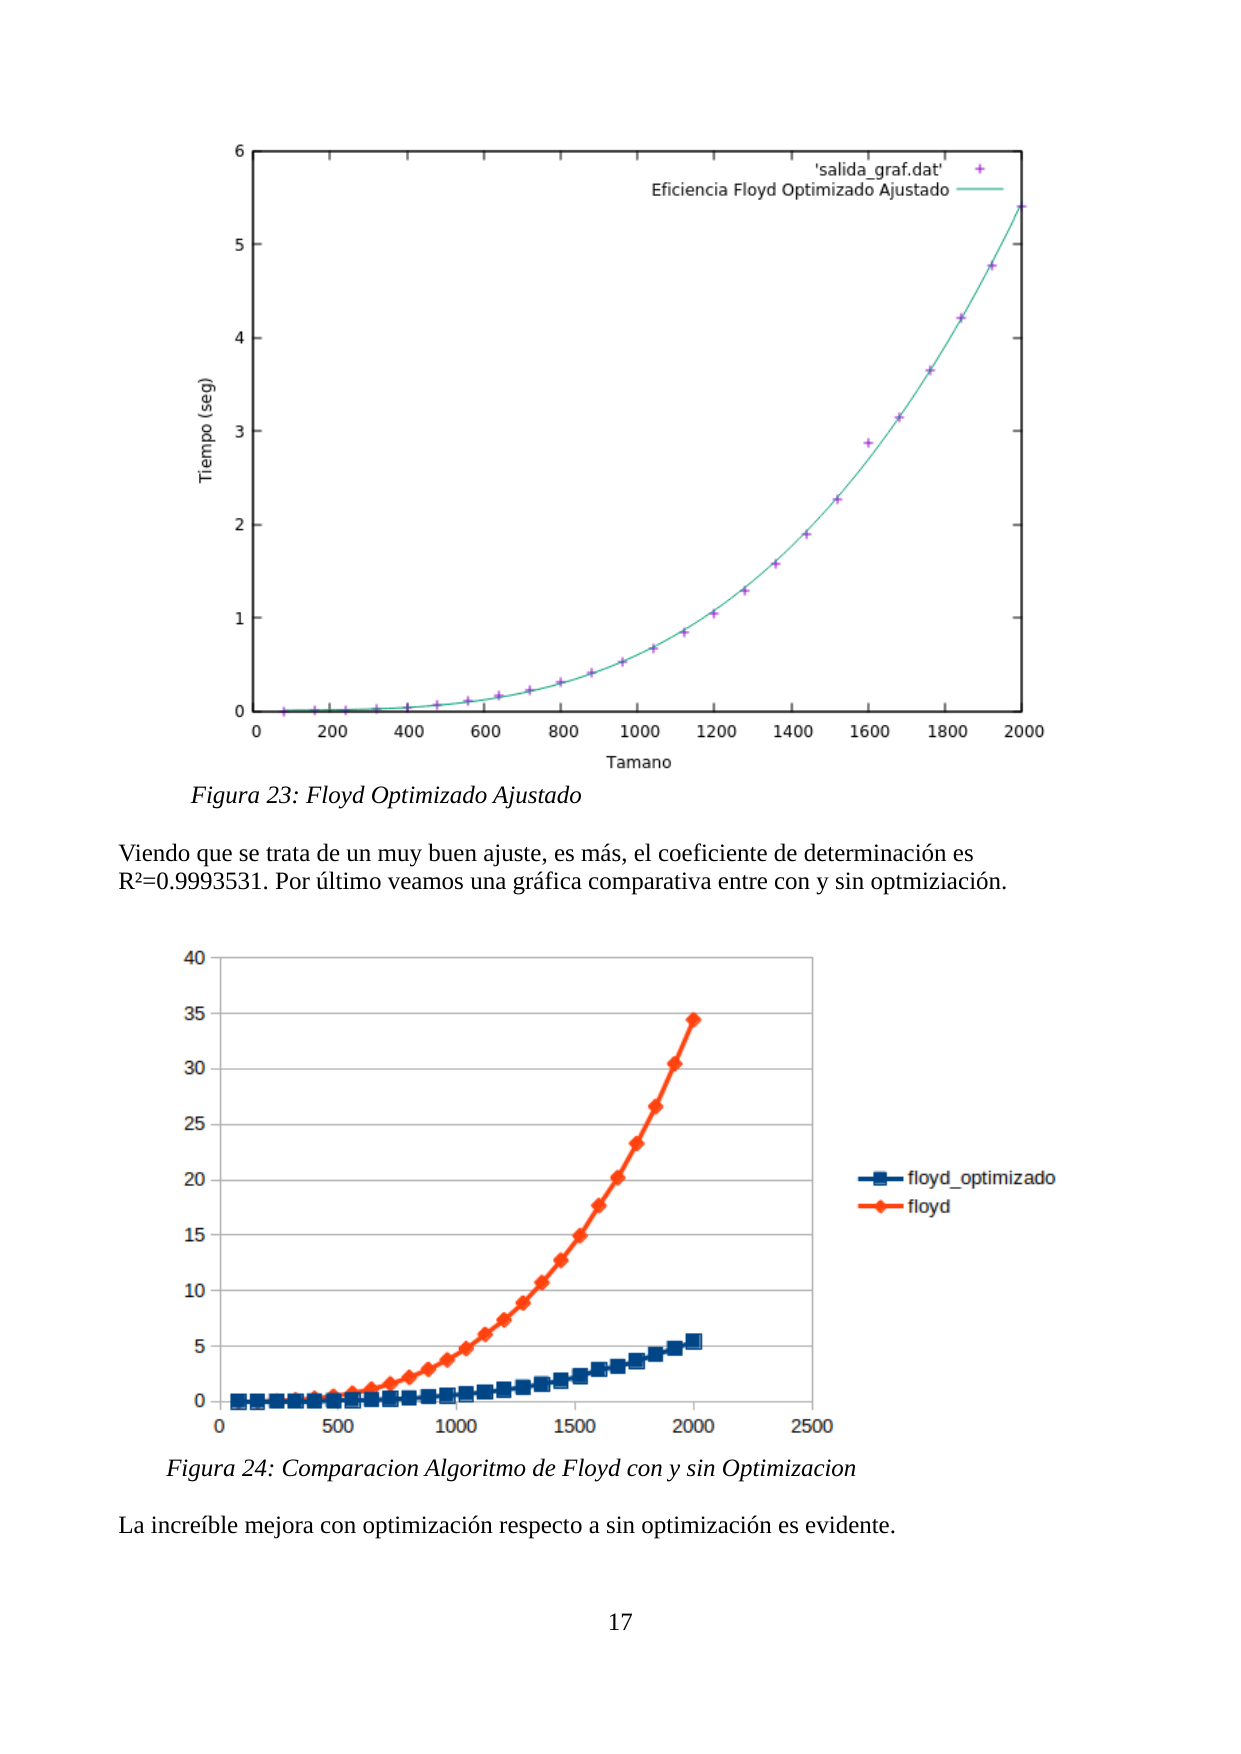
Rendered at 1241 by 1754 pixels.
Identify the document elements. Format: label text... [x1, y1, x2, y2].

text Figura 24: Comparacion Algoritmo de Floyd con y sin Optimizacion [166, 1448, 1074, 1481]
text Viendo que se trata de un muy buen ajuste, es más, el coeficiente de determinación es R²=0.9993531. Por último veamos una gráfica comparativa entre con y sin optmiziación. [118, 838, 1122, 895]
text La increíble mejora con optimización respecto a sin optimización es evidente. [118, 1510, 1122, 1539]
text Figura 23: Floyd Optimizado Ajustado [191, 775, 1049, 809]
picture [166, 936, 1075, 1448]
picture [190, 130, 1050, 775]
